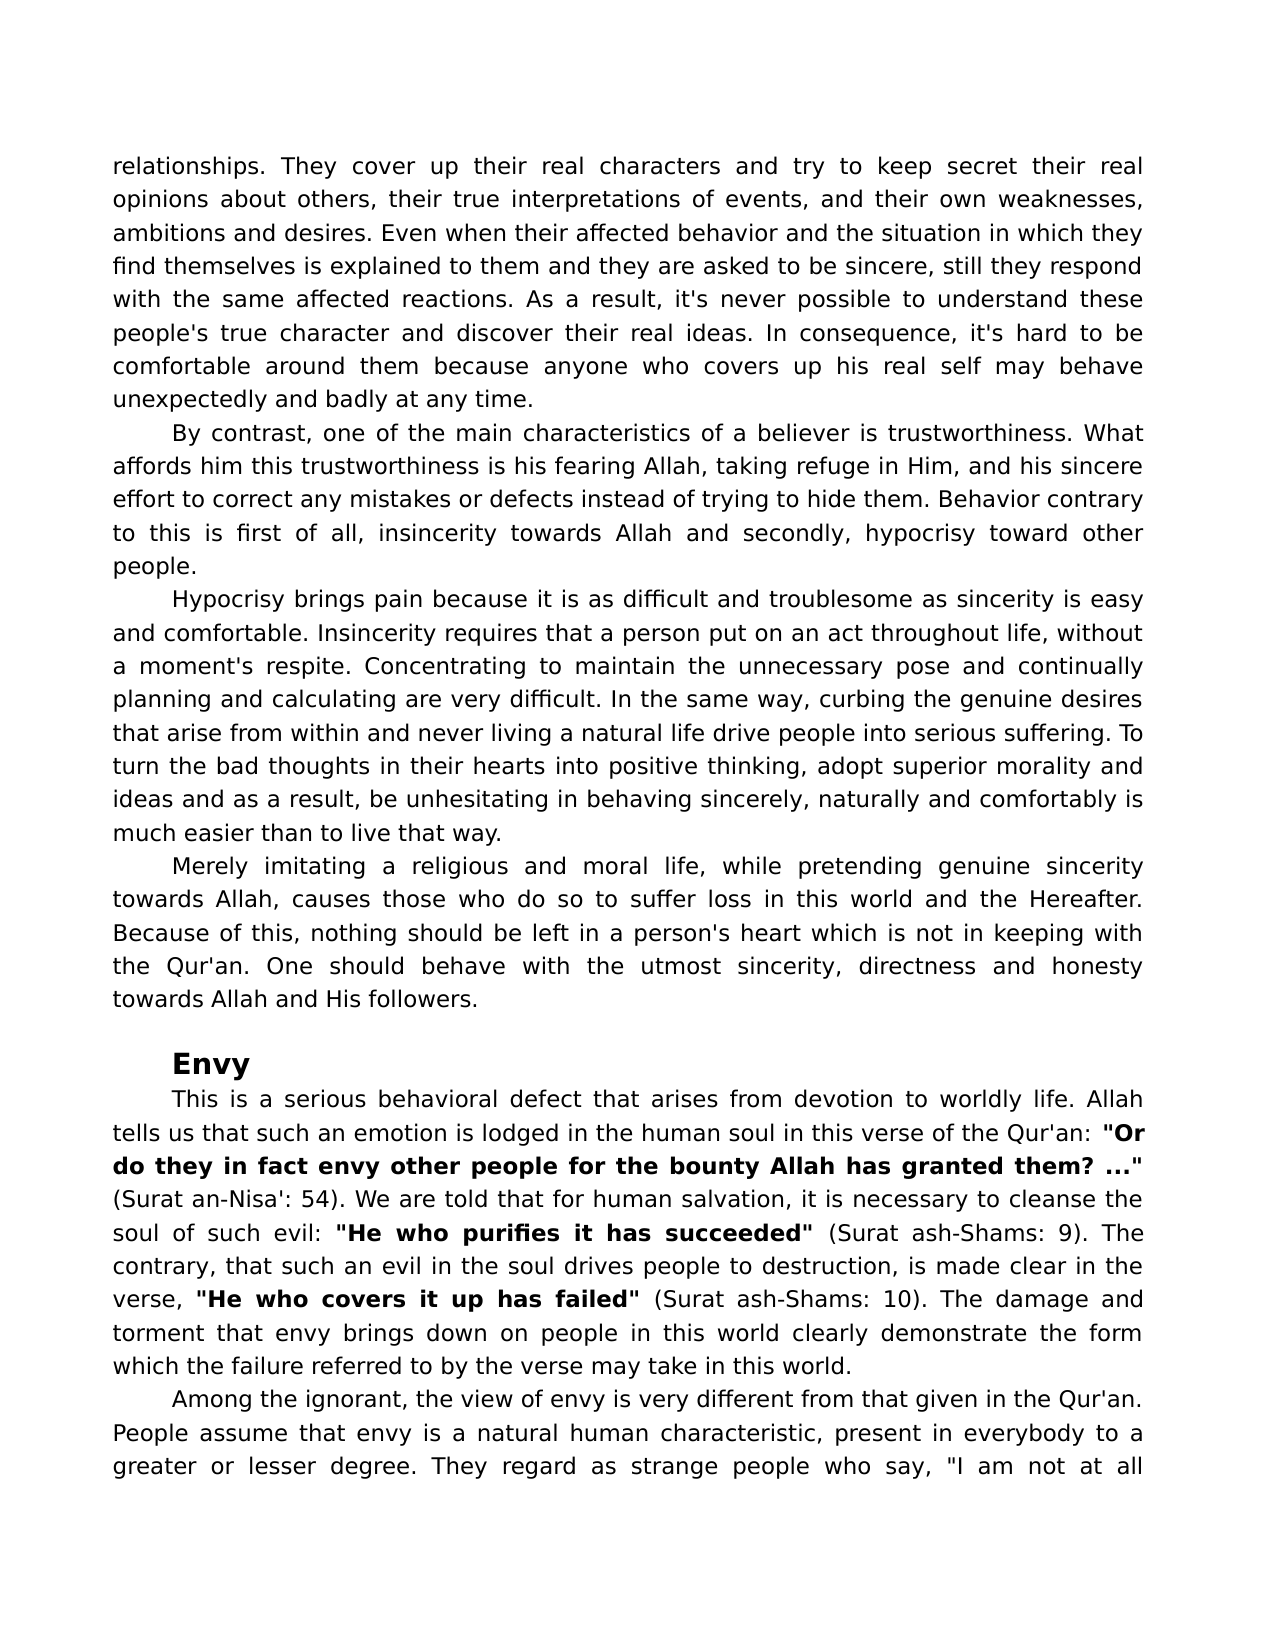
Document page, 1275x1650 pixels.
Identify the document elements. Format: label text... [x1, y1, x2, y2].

text Among the ignorant, the view of envy is very different from that given in the Qur'an. People assume that envy is a natural human characteristic, present in everybody to a greater or lesser degree. They regard as strange people who say, "I am not at all [112, 1381, 1145, 1481]
text This is a serious behavioral defect that arises from devotion to worldly life. Allah tells us that such an emotion is lodged in the human soul in this verse of the Qur'an: "Or do they in fact envy other people for the bounty Allah has granted them? ..." (Surat an-Nisa': 54). We are told that for human salvation, it is necessary to cleanse the soul of such evil: "He who purifies it has succeeded" (Surat ash-Shams: 9). The contrary, that such an evil in the soul drives people to destruction, is made clear in the verse, "He who covers it up has failed" (Surat ash-Shams: 10). The damage and torment that envy brings down on people in this world clearly demonstrate the form which the failure referred to by the verse may take in this world. [112, 1081, 1145, 1381]
text Merely imitating a religious and moral life, while pretending genuine sincerity towards Allah, causes those who do so to suffer loss in this world and the Hereafter. Because of this, nothing should be left in a person's heart which is not in keeping with the Qur'an. One should behave with the utmost sincerity, directness and honesty towards Allah and His followers. [112, 848, 1145, 1014]
text relationships. They cover up their real characters and try to keep secret their real opinions about others, their true interpretations of events, and their own weaknesses, ambitions and desires. Even when their affected behavior and the situation in which they find themselves is explained to them and they are asked to be sincere, still they respond with the same affected reactions. As a result, it's never possible to understand these people's true character and discover their real ideas. In consequence, it's hard to be comfortable around them because anyone who covers up his real self may behave unexpectedly and badly at any time. [112, 148, 1145, 414]
text By contrast, one of the main characteristics of a believer is trustworthiness. What affords him this trustworthiness is his fearing Allah, taking refuge in Him, and his sincere effort to correct any mistakes or defects instead of trying to hide them. Behavior contrary to this is first of all, insincerity towards Allah and secondly, hypocrisy toward other people. [112, 414, 1145, 581]
text Envy [112, 1048, 1145, 1081]
text Hypocrisy brings pain because it is as difficult and troublesome as sincerity is easy and comfortable. Insincerity requires that a person put on an act throughout life, without a moment's respite. Concentrating to maintain the unnecessary pose and continually planning and calculating are very difficult. In the same way, curbing the genuine desires that arise from within and never living a natural life drive people into serious suffering. To turn the bad thoughts in their hearts into positive thinking, adopt superior morality and ideas and as a result, be unhesitating in behaving sincerely, naturally and comfortably is much easier than to live that way. [112, 581, 1145, 848]
